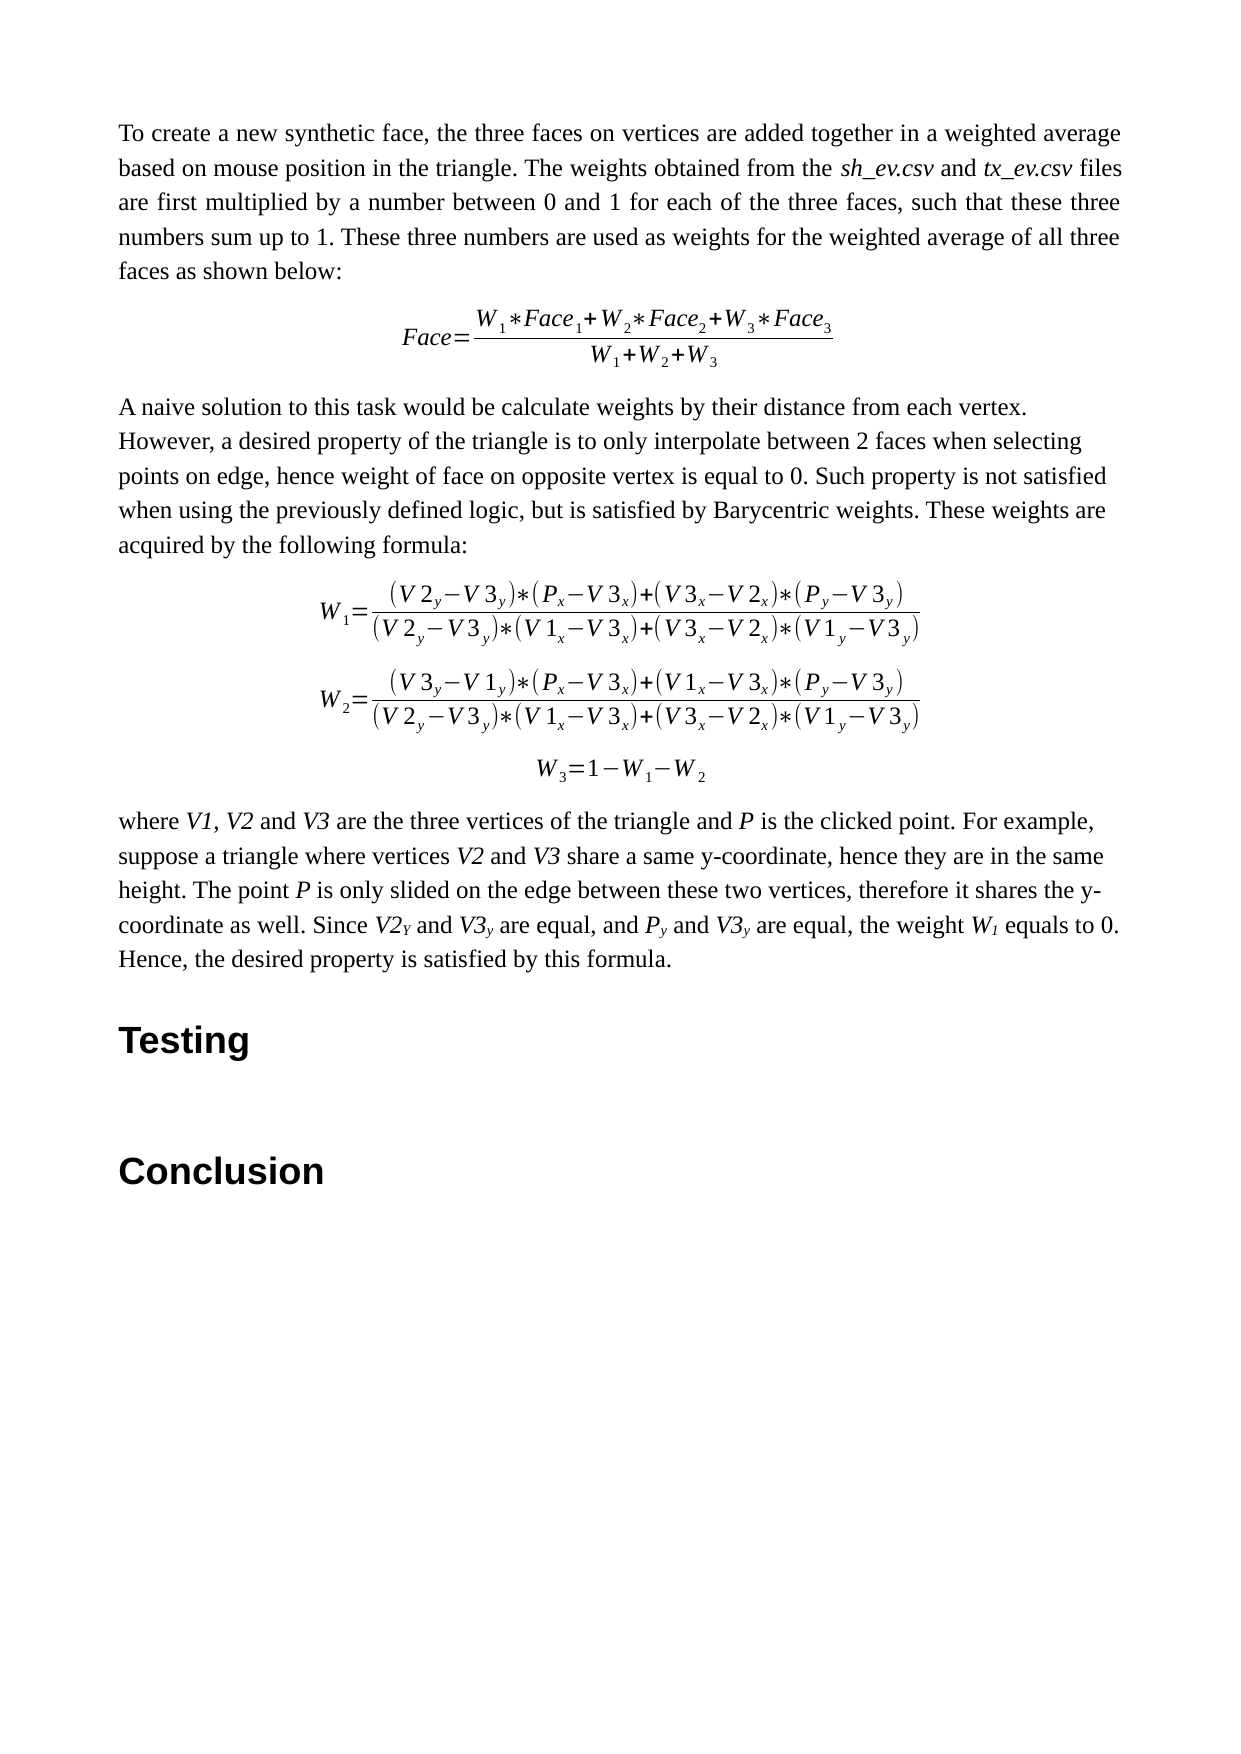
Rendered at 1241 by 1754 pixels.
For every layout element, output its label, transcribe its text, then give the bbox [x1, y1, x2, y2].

text A naive solution to this task would be calculate weights by their distance from each vertex. However, a desired property of the triangle is to only interpolate between 2 faces when selecting points on edge, hence weight of face on opposite vertex is equal to 0. Such property is not satisfied when using the previously defined logic, but is satisfied by Barycentric weights. These weights are acquired by the following formula: [118, 392, 1122, 558]
text where V1, V2 and V3 are the three vertices of the triangle and P is the clicked point. For example, suppose a triangle where vertices V2 and V3 share a same y-coordinate, hence they are in the same height. The point P is only slided on the edge between these two vertices, therefore it shares the y-coordinate as well. Since V2Y and V3y are equal, and Py and V3y are equal, the weight W1 equals to 0. Hence, the desired property is satisfied by this formula. [118, 806, 1122, 973]
subtitle Testing [118, 1018, 1122, 1062]
text To create a new synthetic face, the three faces on vertices are added together in a weighted average based on mouse position in the triangle. The weights obtained from the sh_ev.csv and tx_ev.csv files are first multiplied by a number between 0 and 1 for each of the three faces, such that these three numbers sum up to 1. These three numbers are used as weights for the weighted average of all three faces as shown below: [118, 118, 1122, 285]
subtitle Conclusion [118, 1148, 1122, 1192]
